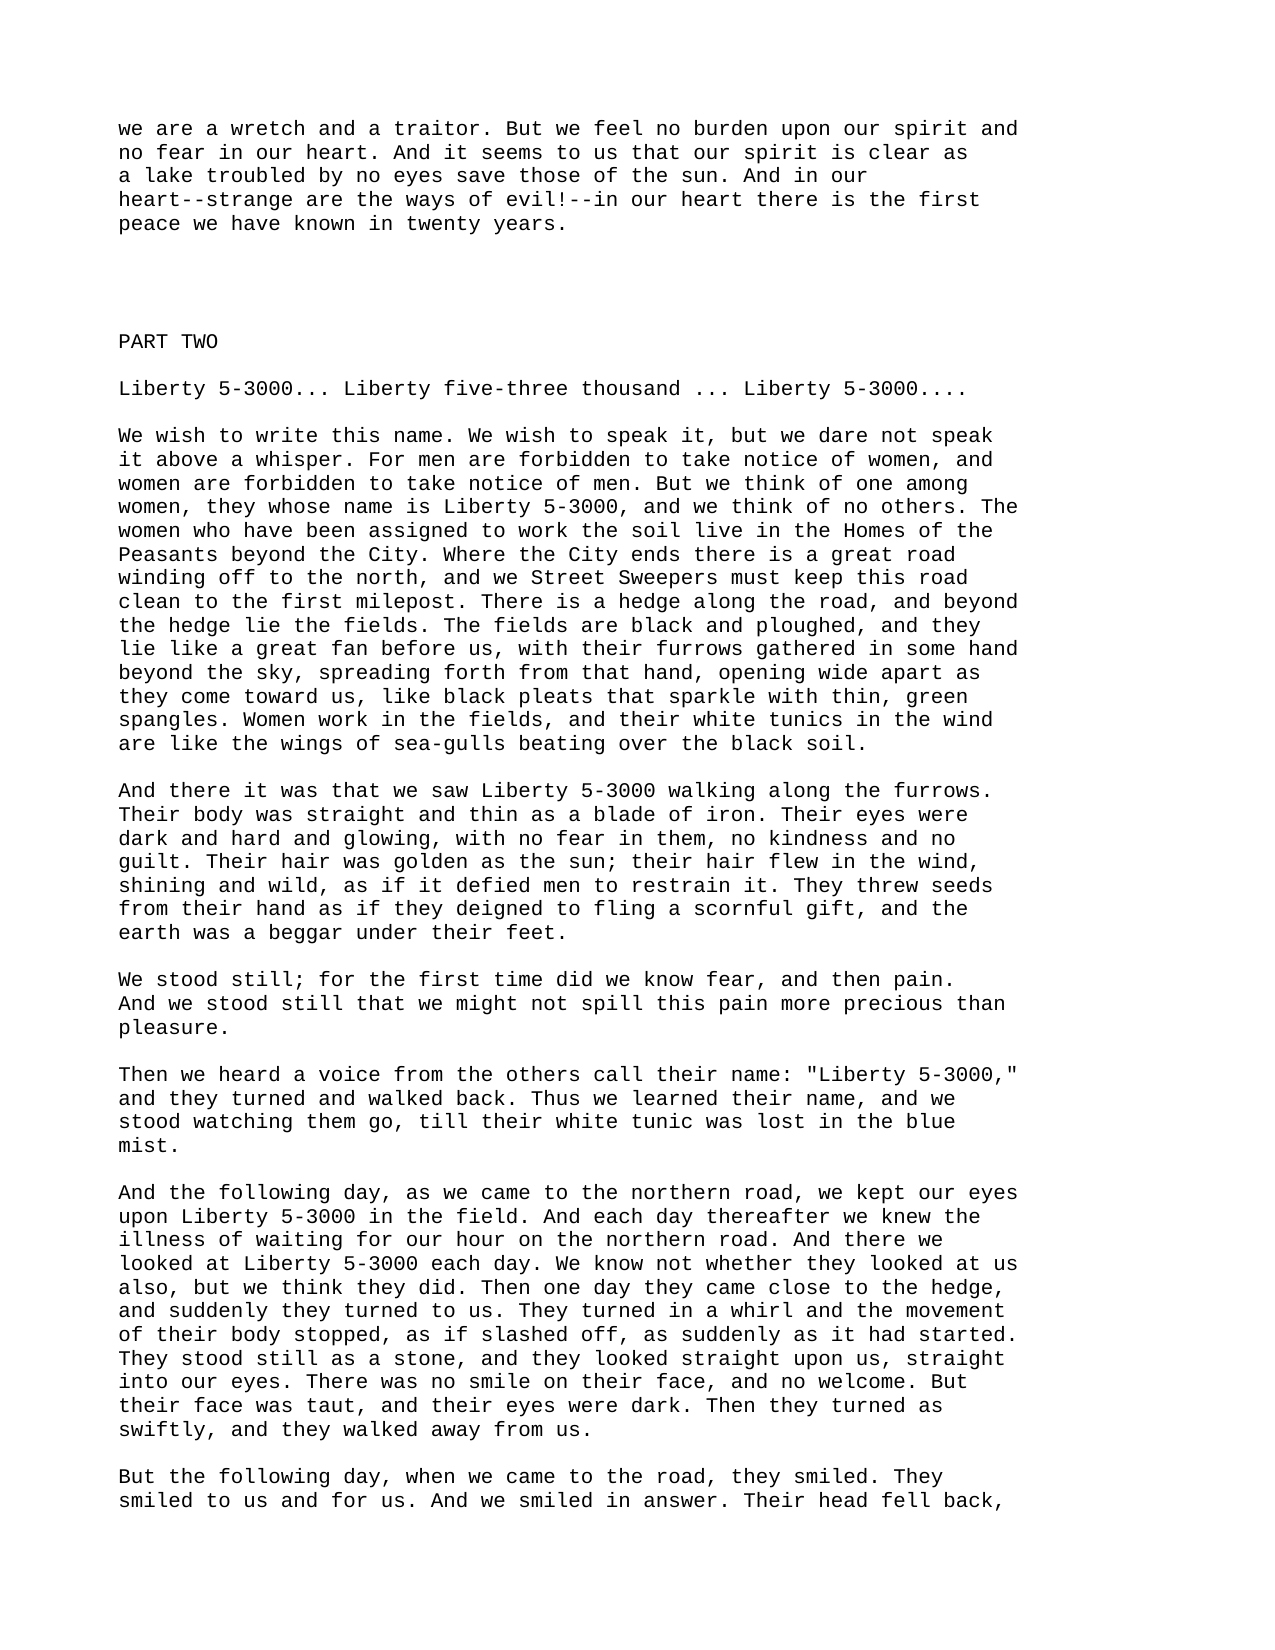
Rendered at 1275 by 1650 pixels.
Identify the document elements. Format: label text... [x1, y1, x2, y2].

text Liberty 5-3000... Liberty five-three thousand ... Liberty 5-3000.... [118, 378, 1157, 402]
text Then we heard a voice from the others call their name: "Liberty 5-3000," [118, 1064, 1157, 1088]
text dark and hard and glowing, with no fear in them, no kindness and no [118, 827, 1157, 851]
text spangles. Women work in the fields, and their white tunics in the wind [118, 709, 1157, 733]
text women who have been assigned to work the soil live in the Homes of the [118, 520, 1157, 544]
text upon Liberty 5-3000 in the field. And each day thereafter we knew the [118, 1206, 1157, 1229]
text also, but we think they did. Then one day they came close to the hedge, [118, 1277, 1157, 1300]
text peace we have known in twenty years. [118, 213, 1157, 236]
text and they turned and walked back. Thus we learned their name, and we [118, 1088, 1157, 1111]
text of their body stopped, as if slashed off, as suddenly as it had started. [118, 1324, 1157, 1348]
text We wish to write this name. We wish to speak it, but we dare not speak [118, 426, 1157, 449]
text And the following day, as we came to the northern road, we kept our eyes [118, 1182, 1157, 1206]
text And there it was that we saw Liberty 5-3000 walking along the furrows. [118, 780, 1157, 804]
text a lake troubled by no eyes save those of the sun. And in our [118, 165, 1157, 189]
text beyond the sky, spreading forth from that hand, opening wide apart as [118, 662, 1157, 686]
text are like the wings of sea-gulls beating over the black soil. [118, 733, 1157, 757]
text But the following day, when we came to the road, they smiled. They [118, 1466, 1157, 1489]
text we are a wretch and a traitor. But we feel no burden upon our spirit and [118, 118, 1157, 142]
text We stood still; for the first time did we know fear, and then pain. [118, 969, 1157, 993]
text illness of waiting for our hour on the northern road. And there we [118, 1229, 1157, 1253]
text it above a whisper. For men are forbidden to take notice of women, and [118, 449, 1157, 473]
text from their hand as if they deigned to fling a scornful gift, and the [118, 898, 1157, 922]
text stood watching them go, till their white tunic was lost in the blue [118, 1111, 1157, 1135]
text the hedge lie the fields. The fields are black and ploughed, and they [118, 615, 1157, 638]
text their face was taut, and their eyes were dark. Then they turned as [118, 1395, 1157, 1419]
text into our eyes. There was no smile on their face, and no welcome. But [118, 1371, 1157, 1395]
text looked at Liberty 5-3000 each day. We know not whether they looked at us [118, 1253, 1157, 1277]
text and suddenly they turned to us. They turned in a whirl and the movement [118, 1300, 1157, 1324]
text PART TWO [118, 331, 1157, 354]
text guilt. Their hair was golden as the sun; their hair flew in the wind, [118, 851, 1157, 875]
text clean to the first milepost. There is a hedge along the road, and beyond [118, 591, 1157, 615]
text smiled to us and for us. And we smiled in answer. Their head fell back, [118, 1489, 1157, 1513]
text pleasure. [118, 1017, 1157, 1040]
text Their body was straight and thin as a blade of iron. Their eyes were [118, 804, 1157, 827]
text earth was a beggar under their feet. [118, 922, 1157, 946]
text no fear in our heart. And it seems to us that our spirit is clear as [118, 142, 1157, 165]
text shining and wild, as if it defied men to restrain it. They threw seeds [118, 875, 1157, 898]
text women are forbidden to take notice of men. But we think of one among [118, 473, 1157, 496]
text They stood still as a stone, and they looked straight upon us, straight [118, 1348, 1157, 1371]
text lie like a great fan before us, with their furrows gathered in some hand [118, 638, 1157, 662]
text women, they whose name is Liberty 5-3000, and we think of no others. The [118, 496, 1157, 520]
text swiftly, and they walked away from us. [118, 1419, 1157, 1442]
text heart--strange are the ways of evil!--in our heart there is the first [118, 189, 1157, 213]
text winding off to the north, and we Street Sweepers must keep this road [118, 567, 1157, 591]
text And we stood still that we might not spill this pain more precious than [118, 993, 1157, 1017]
text they come toward us, like black pleats that sparkle with thin, green [118, 686, 1157, 709]
text mist. [118, 1135, 1157, 1158]
text Peasants beyond the City. Where the City ends there is a great road [118, 544, 1157, 567]
